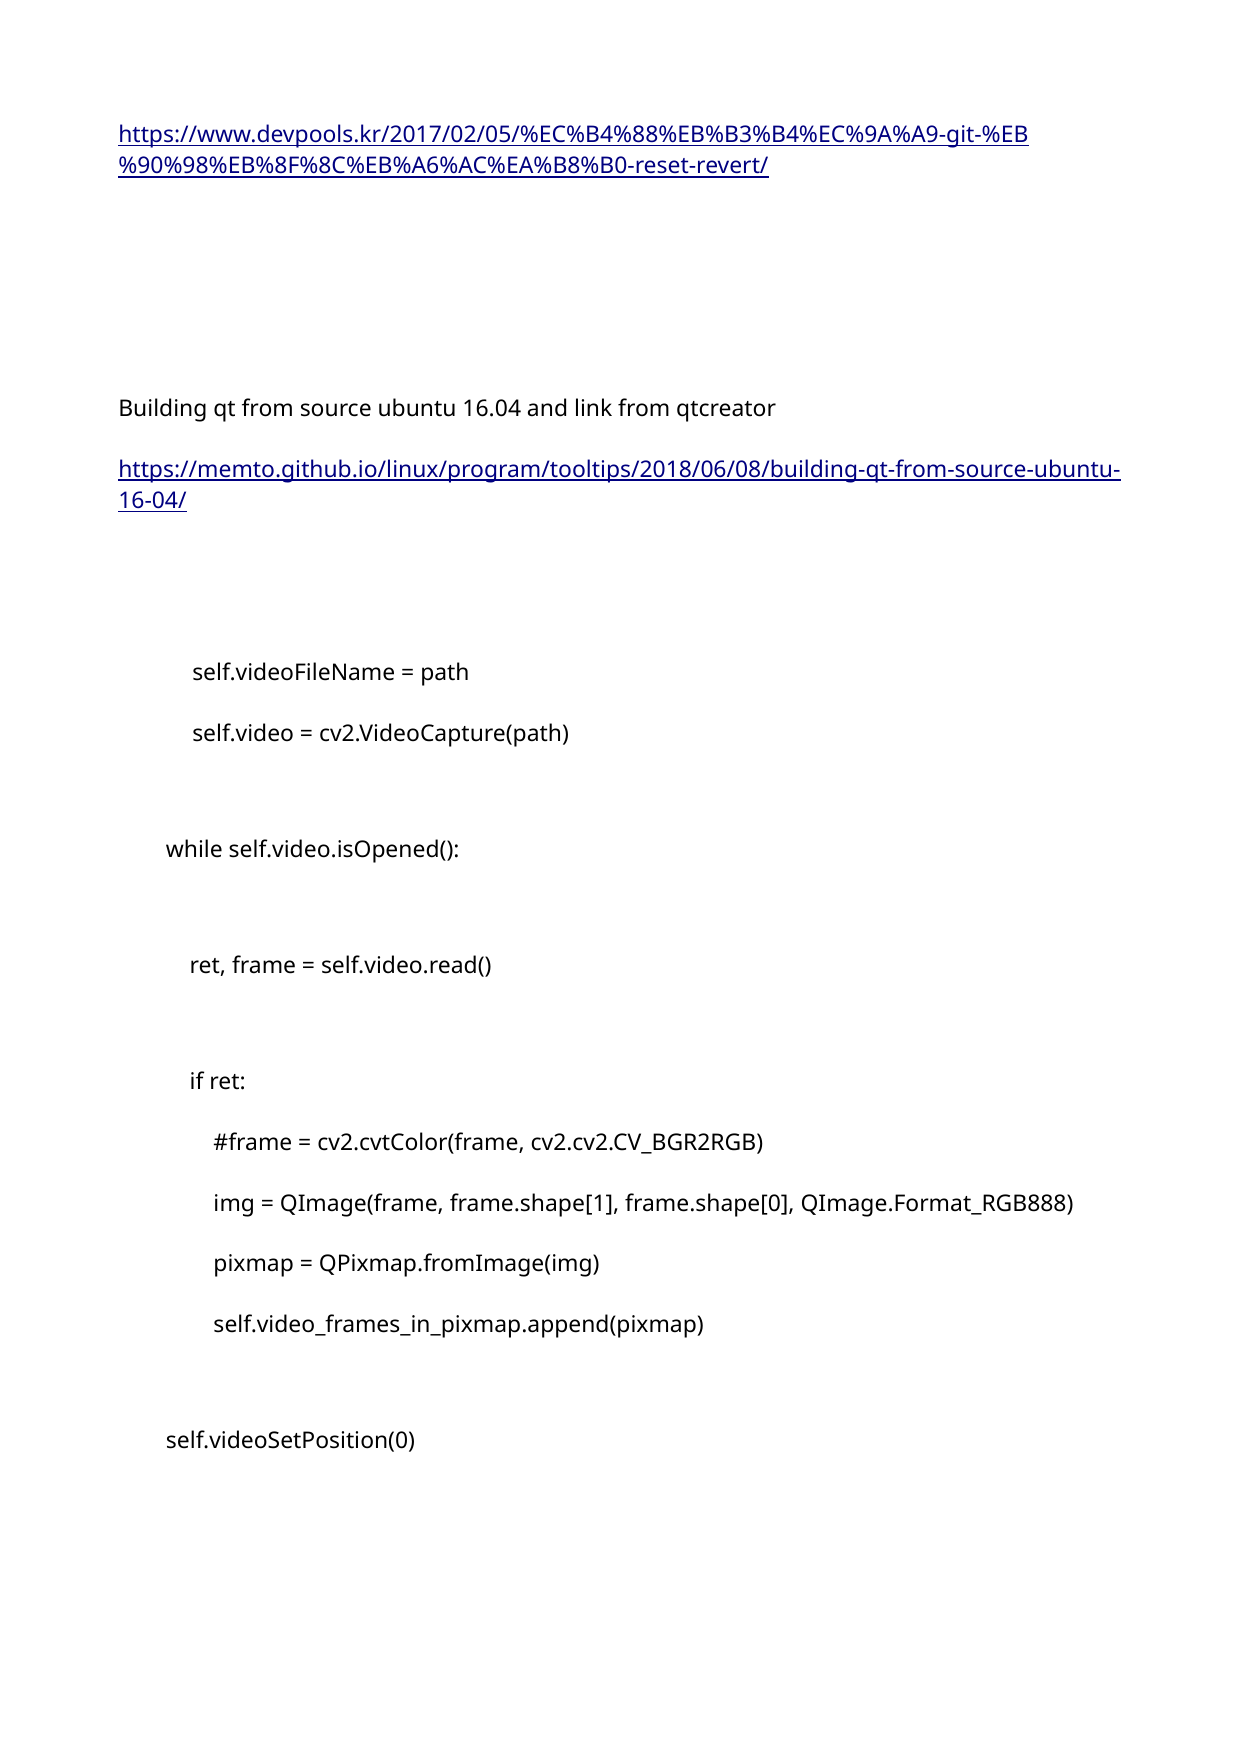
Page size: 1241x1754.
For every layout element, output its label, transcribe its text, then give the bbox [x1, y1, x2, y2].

text while self.video.isOpened(): [118, 833, 1122, 864]
text pixmap = QPixmap.fromImage(img) [118, 1247, 1122, 1278]
text self.video = cv2.VideoCapture(path) [118, 717, 1122, 748]
text img = QImage(frame, frame.shape[1], frame.shape[0], QImage.Format_RGB888) [118, 1186, 1122, 1218]
text self.video_frames_in_pixmap.append(pixmap) [118, 1308, 1122, 1339]
text https://www.devpools.kr/2017/02/05/%EC%B4%88%EB%B3%B4%EC%9A%A9-git-%EB%90%98%EB%8F%8C%EB%A6%AC%EA%B8%B0-reset-revert/ [118, 118, 1122, 181]
text https://memto.github.io/linux/program/tooltips/2018/06/08/building-qt-from-source-ubuntu-16-04/ [118, 453, 1122, 516]
text if ret: [118, 1065, 1122, 1096]
text Building qt from source ubuntu 16.04 and link from qtcreator [118, 392, 1122, 423]
text ret, frame = self.video.read() [118, 949, 1122, 980]
text #frame = cv2.cvtColor(frame, cv2.cv2.CV_BGR2RGB) [118, 1126, 1122, 1157]
text self.videoSetPosition(0) [118, 1424, 1122, 1455]
text self.videoFileName = path [118, 656, 1122, 687]
